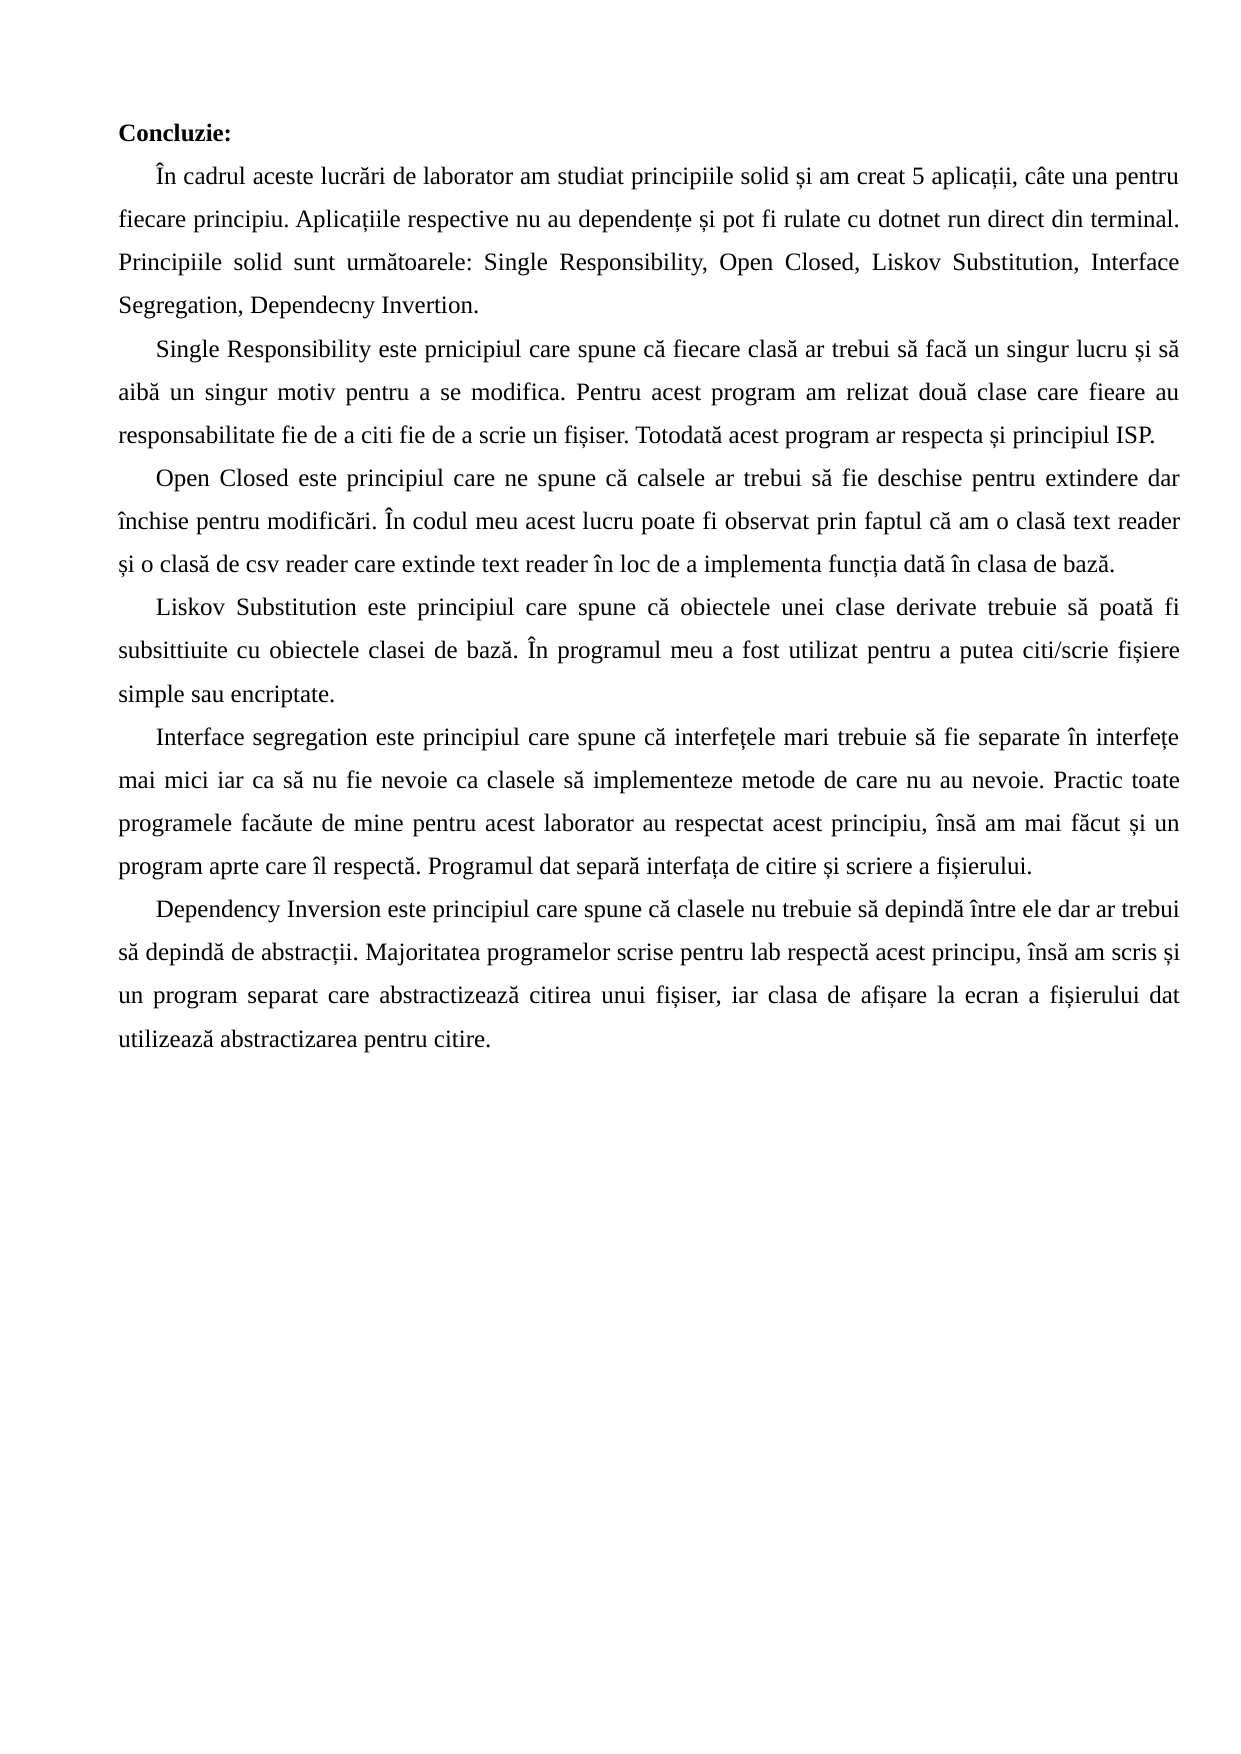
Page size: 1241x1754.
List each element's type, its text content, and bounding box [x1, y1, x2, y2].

text Concluzie: [118, 118, 1181, 147]
text Single Responsibility este prnicipiul care spune că fiecare clasă ar trebui să facă un singur lucru și să aibă un singur motiv pentru a se modifica. Pentru acest program am relizat două clase care fieare au responsabilitate fie de a citi fie de a scrie un fișiser. Totodată acest program ar respecta și principiul ISP. [118, 334, 1181, 449]
text În cadrul aceste lucrări de laborator am studiat principiile solid și am creat 5 aplicații, câte una pentru fiecare principiu. Aplicațiile respective nu au dependențe și pot fi rulate cu dotnet run direct din terminal. Principiile solid sunt următoarele: Single Responsibility, Open Closed, Liskov Substitution, Interface Segregation, Dependecny Invertion. [118, 161, 1181, 319]
text Open Closed este principiul care ne spune că calsele ar trebui să fie deschise pentru extindere dar închise pentru modificări. În codul meu acest lucru poate fi observat prin faptul că am o clasă text reader și o clasă de csv reader care extinde text reader în loc de a implementa funcția dată în clasa de bază. [118, 463, 1181, 578]
text Dependency Inversion este principiul care spune că clasele nu trebuie să depindă între ele dar ar trebui să depindă de abstracții. Majoritatea programelor scrise pentru lab respectă acest principu, însă am scris și un program separat care abstractizează citirea unui fișiser, iar clasa de afișare la ecran a fișierului dat utilizează abstractizarea pentru citire. [118, 894, 1181, 1052]
text Liskov Substitution este principiul care spune că obiectele unei clase derivate trebuie să poată fi subsittiuite cu obiectele clasei de bază. În programul meu a fost utilizat pentru a putea citi/scrie fișiere simple sau encriptate. [118, 592, 1181, 707]
text Interface segregation este principiul care spune că interfețele mari trebuie să fie separate în interfețe mai mici iar ca să nu fie nevoie ca clasele să implementeze metode de care nu au nevoie. Practic toate programele facăute de mine pentru acest laborator au respectat acest principiu, însă am mai făcut și un program aprte care îl respectă. Programul dat separă interfața de citire și scriere a fișierului. [118, 722, 1181, 880]
